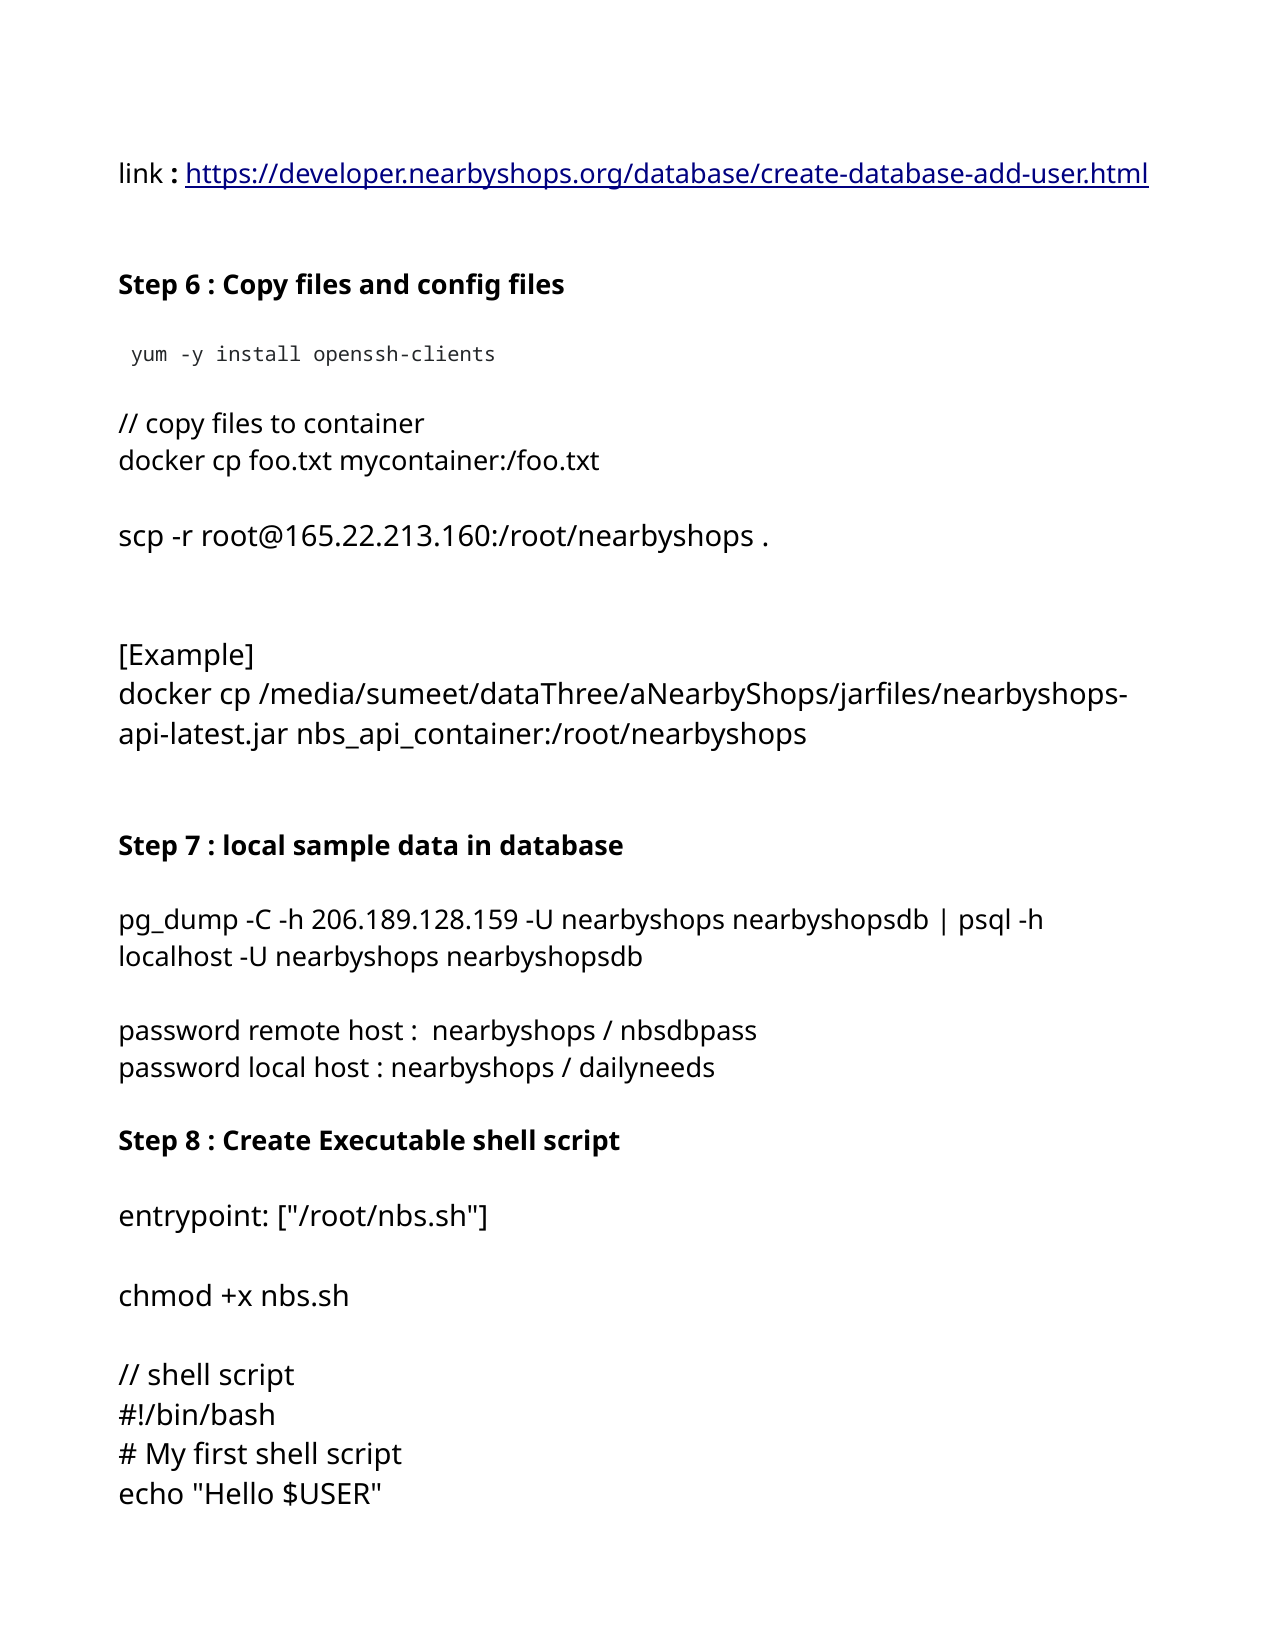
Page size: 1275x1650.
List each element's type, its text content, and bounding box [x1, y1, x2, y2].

text Step 8 : Create Executable shell script [118, 1122, 1157, 1159]
text scp -r root@165.22.213.160:/root/nearbyshops . [118, 515, 1157, 554]
text chmod +x nbs.sh [118, 1275, 1157, 1314]
text pg_dump -C -h 206.189.128.159 -U nearbyshops nearbyshopsdb | psql -h localhost -U nearbyshops nearbyshopsdb [118, 901, 1157, 974]
text [Example] [118, 634, 1157, 674]
text Step 7 : local sample data in database [118, 827, 1157, 864]
text entrypoint: ["/root/nbs.sh"] [118, 1196, 1157, 1235]
text password local host : nearbyshops / dailyneeds [118, 1048, 1157, 1085]
text # My first shell script [118, 1434, 1157, 1473]
text link : https://developer.nearbyshops.org/database/create-database-add-user.html [118, 155, 1157, 192]
text password remote host : nearbyshops / nbsdbpass [118, 1011, 1157, 1048]
text docker cp /media/sumeet/dataThree/aNearbyShops/jarfiles/nearbyshops-api-latest.jar nbs_api_container:/root/nearbyshops [118, 674, 1157, 753]
text echo "Hello $USER" [118, 1473, 1157, 1513]
text // copy files to container [118, 404, 1157, 441]
text yum -y install openssh-clients [118, 339, 1157, 367]
text docker cp foo.txt mycontainer:/foo.txt [118, 441, 1157, 478]
text Step 6 : Copy files and config files [118, 266, 1157, 302]
text #!/bin/bash [118, 1394, 1157, 1434]
text // shell script [118, 1354, 1157, 1394]
